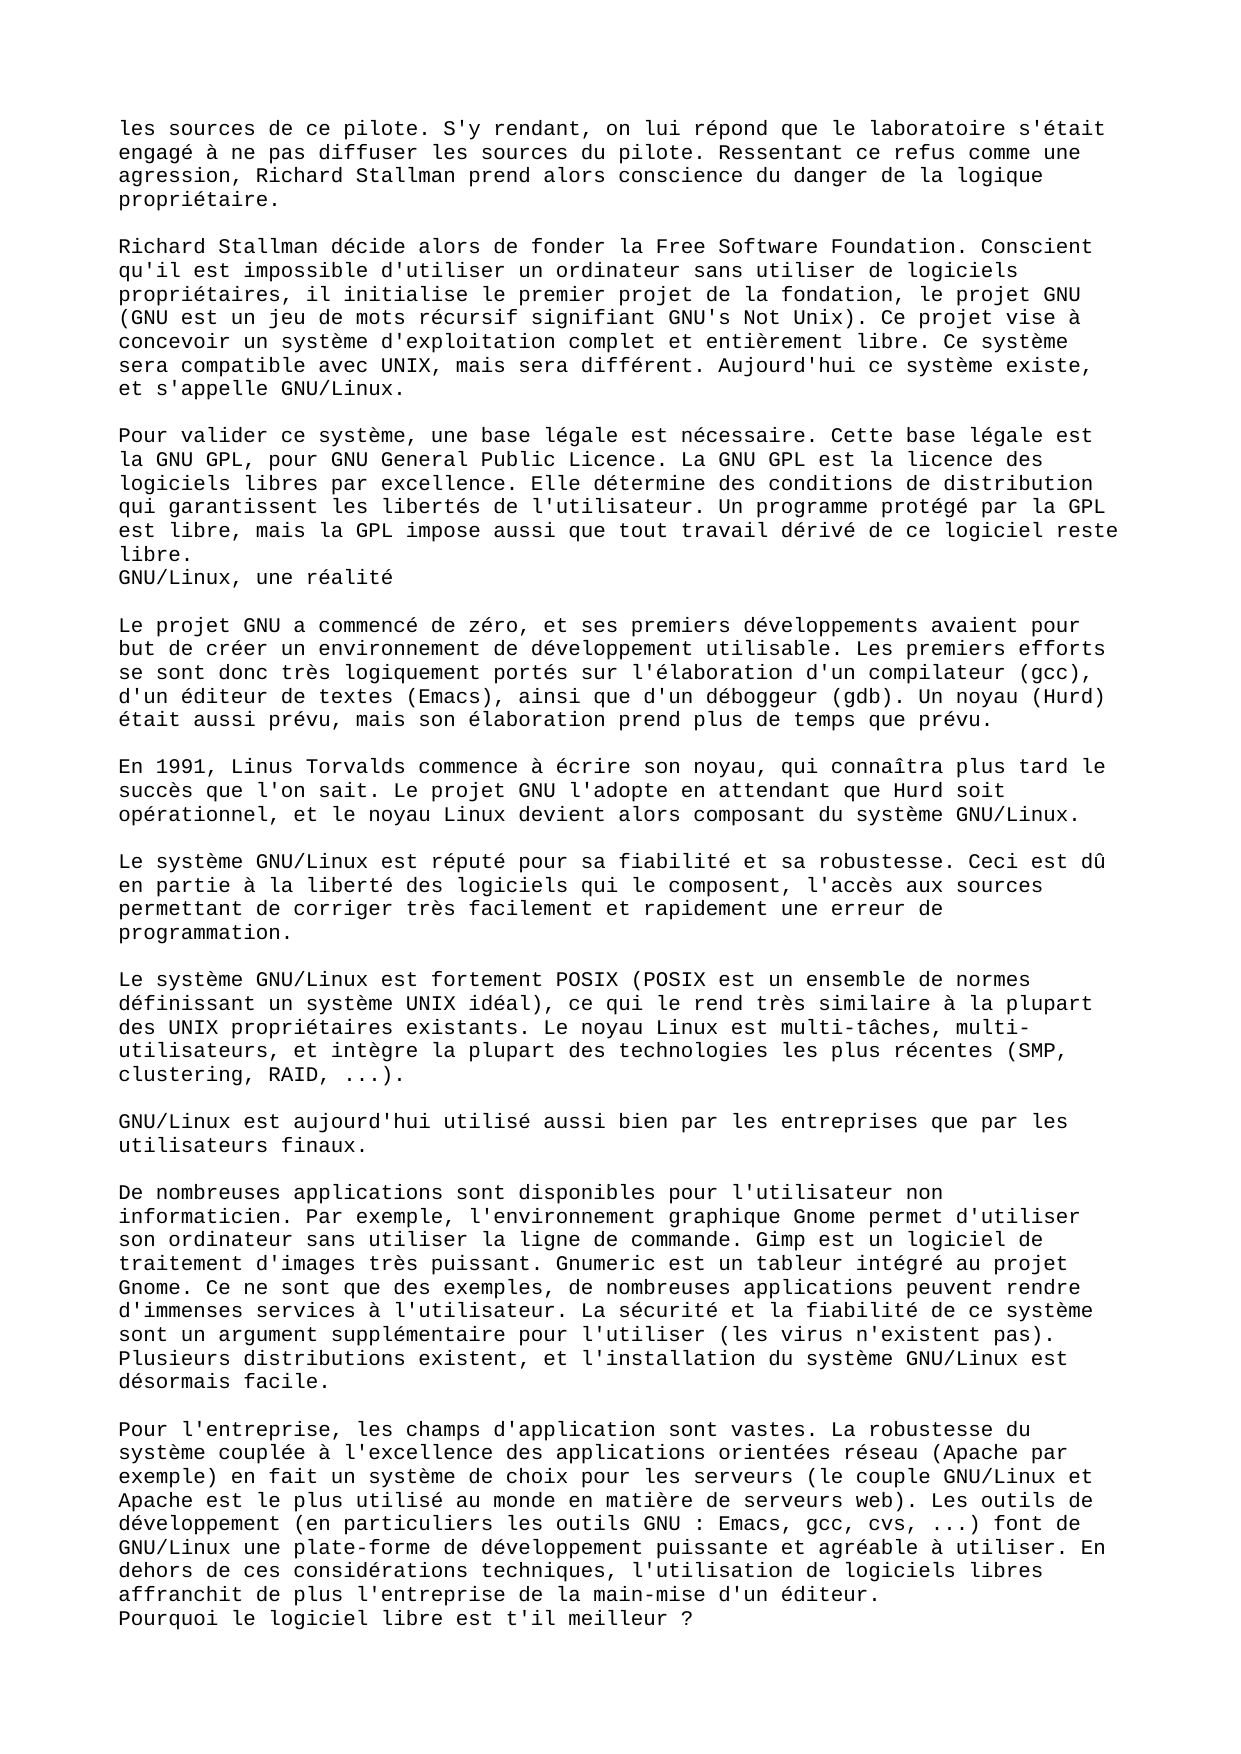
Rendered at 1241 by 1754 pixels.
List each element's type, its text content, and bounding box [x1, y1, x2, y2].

text Pour valider ce système, une base légale est nécessaire. Cette base légale est la GNU GPL, pour GNU General Public Licence. La GNU GPL est la licence des logiciels libres par excellence. Elle détermine des conditions de distribution qui garantissent les libertés de l'utilisateur. Un programme protégé par la GPL est libre, mais la GPL impose aussi que tout travail dérivé de ce logiciel reste libre. [118, 426, 1122, 567]
text les sources de ce pilote. S'y rendant, on lui répond que le laboratoire s'était engagé à ne pas diffuser les sources du pilote. Ressentant ce refus comme une agression, Richard Stallman prend alors conscience du danger de la logique propriétaire. [118, 118, 1122, 213]
text Richard Stallman décide alors de fonder la Free Software Foundation. Conscient qu'il est impossible d'utiliser un ordinateur sans utiliser de logiciels propriétaires, il initialise le premier projet de la fondation, le projet GNU (GNU est un jeu de mots récursif signifiant GNU's Not Unix). Ce projet vise à concevoir un système d'exploitation complet et entièrement libre. Ce système sera compatible avec UNIX, mais sera différent. Aujourd'hui ce système existe, et s'appelle GNU/Linux. [118, 236, 1122, 402]
text Le projet GNU a commencé de zéro, et ses premiers développements avaient pour but de créer un environnement de développement utilisable. Les premiers efforts se sont donc très logiquement portés sur l'élaboration d'un compilateur (gcc), d'un éditeur de textes (Emacs), ainsi que d'un déboggeur (gdb). Un noyau (Hurd) était aussi prévu, mais son élaboration prend plus de temps que prévu. [118, 615, 1122, 733]
text Le système GNU/Linux est fortement POSIX (POSIX est un ensemble de normes définissant un système UNIX idéal), ce qui le rend très similaire à la plupart des UNIX propriétaires existants. Le noyau Linux est multi-tâches, multi-utilisateurs, et intègre la plupart des technologies les plus récentes (SMP, clustering, RAID, ...). [118, 969, 1122, 1088]
text Le système GNU/Linux est réputé pour sa fiabilité et sa robustesse. Ceci est dû en partie à la liberté des logiciels qui le composent, l'accès aux sources permettant de corriger très facilement et rapidement une erreur de programmation. [118, 851, 1122, 946]
text De nombreuses applications sont disponibles pour l'utilisateur non informaticien. Par exemple, l'environnement graphique Gnome permet d'utiliser son ordinateur sans utiliser la ligne de commande. Gimp est un logiciel de traitement d'images très puissant. Gnumeric est un tableur intégré au projet Gnome. Ce ne sont que des exemples, de nombreuses applications peuvent rendre d'immenses services à l'utilisateur. La sécurité et la fiabilité de ce système sont un argument supplémentaire pour l'utiliser (les virus n'existent pas). Plusieurs distributions existent, et l'installation du système GNU/Linux est désormais facile. [118, 1182, 1122, 1395]
text GNU/Linux est aujourd'hui utilisé aussi bien par les entreprises que par les utilisateurs finaux. [118, 1111, 1122, 1158]
text En 1991, Linus Torvalds commence à écrire son noyau, qui connaîtra plus tard le succès que l'on sait. Le projet GNU l'adopte en attendant que Hurd soit opérationnel, et le noyau Linux devient alors composant du système GNU/Linux. [118, 757, 1122, 827]
text Pour l'entreprise, les champs d'application sont vastes. La robustesse du système couplée à l'excellence des applications orientées réseau (Apache par exemple) en fait un système de choix pour les serveurs (le couple GNU/Linux et Apache est le plus utilisé au monde en matière de serveurs web). Les outils de développement (en particuliers les outils GNU : Emacs, gcc, cvs, ...) font de GNU/Linux une plate-forme de développement puissante et agréable à utiliser. En dehors de ces considérations techniques, l'utilisation de logiciels libres affranchit de plus l'entreprise de la main-mise d'un éditeur. [118, 1419, 1122, 1608]
text Pourquoi le logiciel libre est t'il meilleur ? [118, 1608, 1122, 1631]
text GNU/Linux, une réalité [118, 567, 1122, 591]
